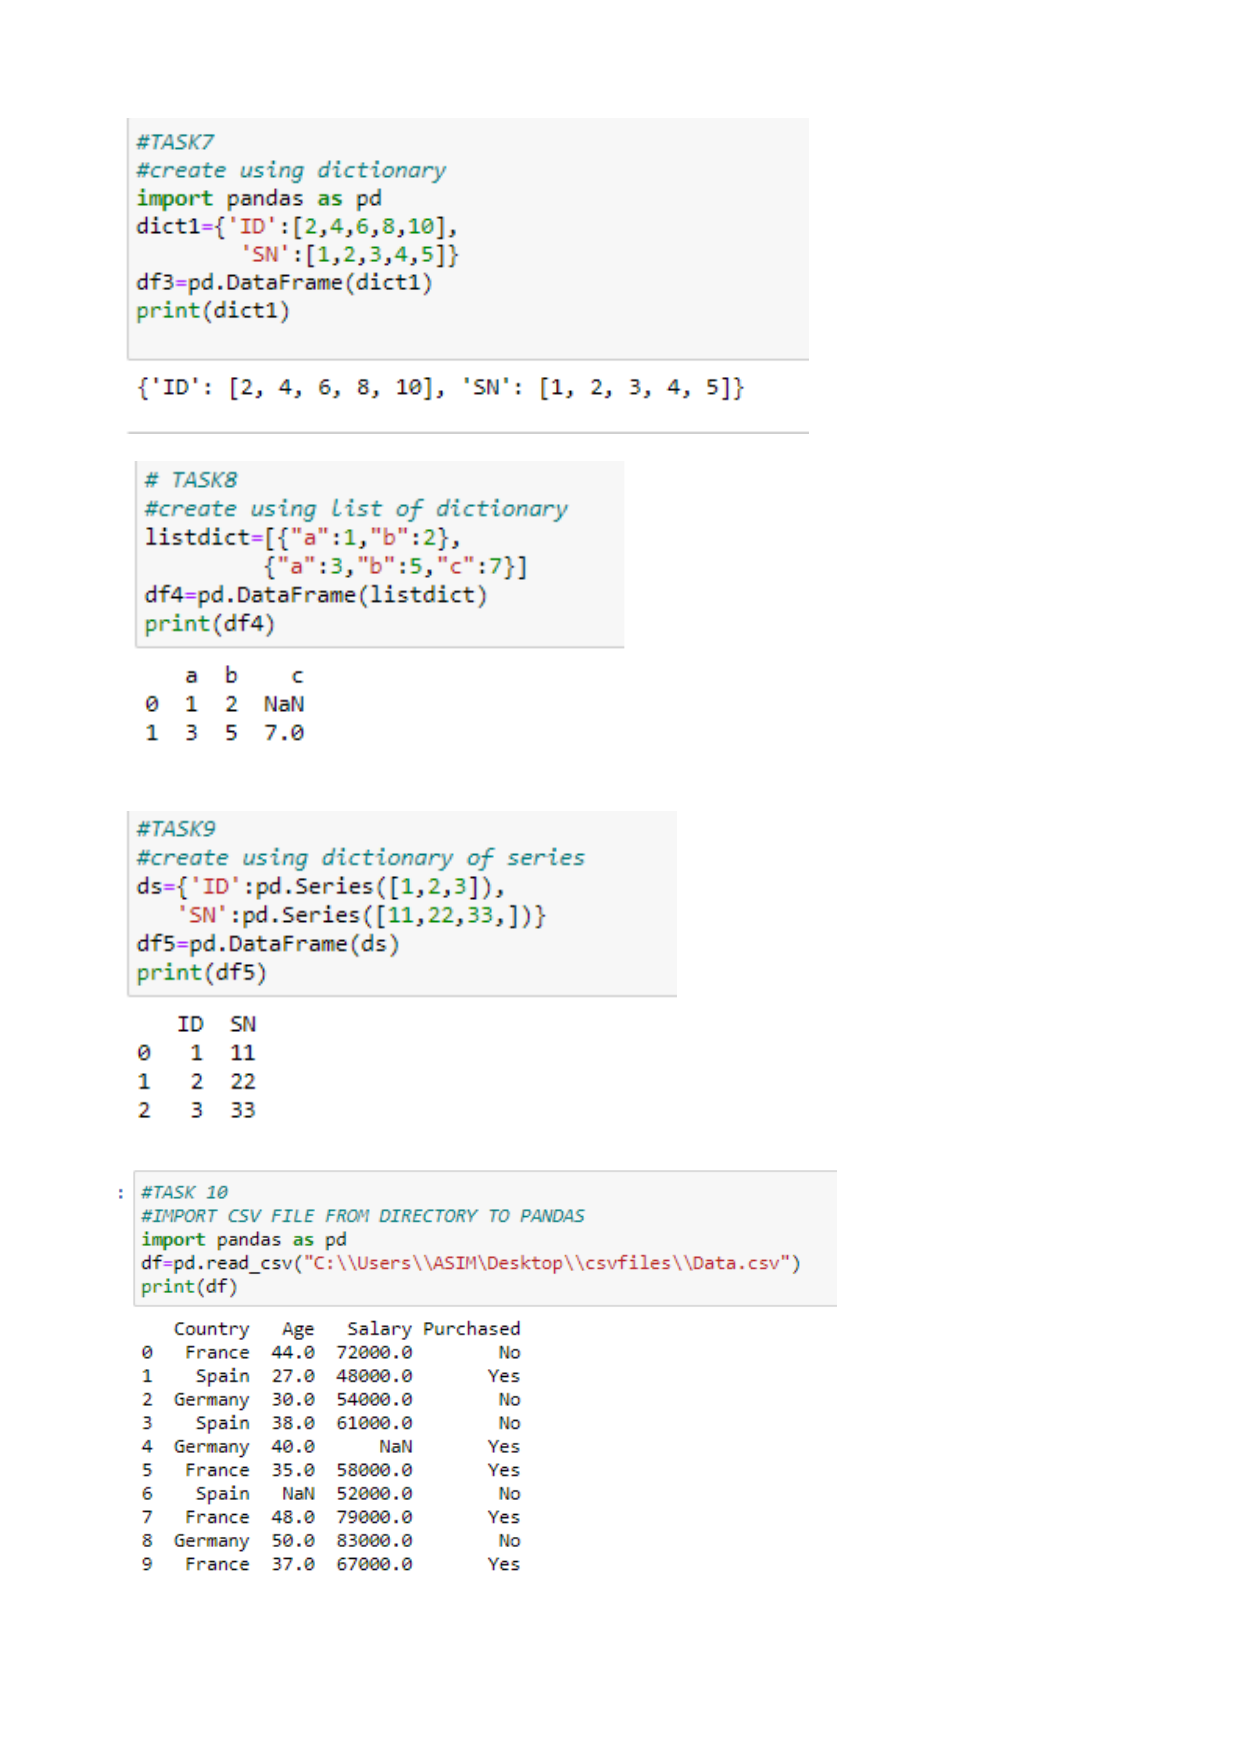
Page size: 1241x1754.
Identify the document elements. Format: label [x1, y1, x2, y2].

picture [118, 1169, 837, 1594]
picture [118, 811, 677, 1141]
picture [118, 118, 809, 434]
picture [124, 461, 625, 777]
